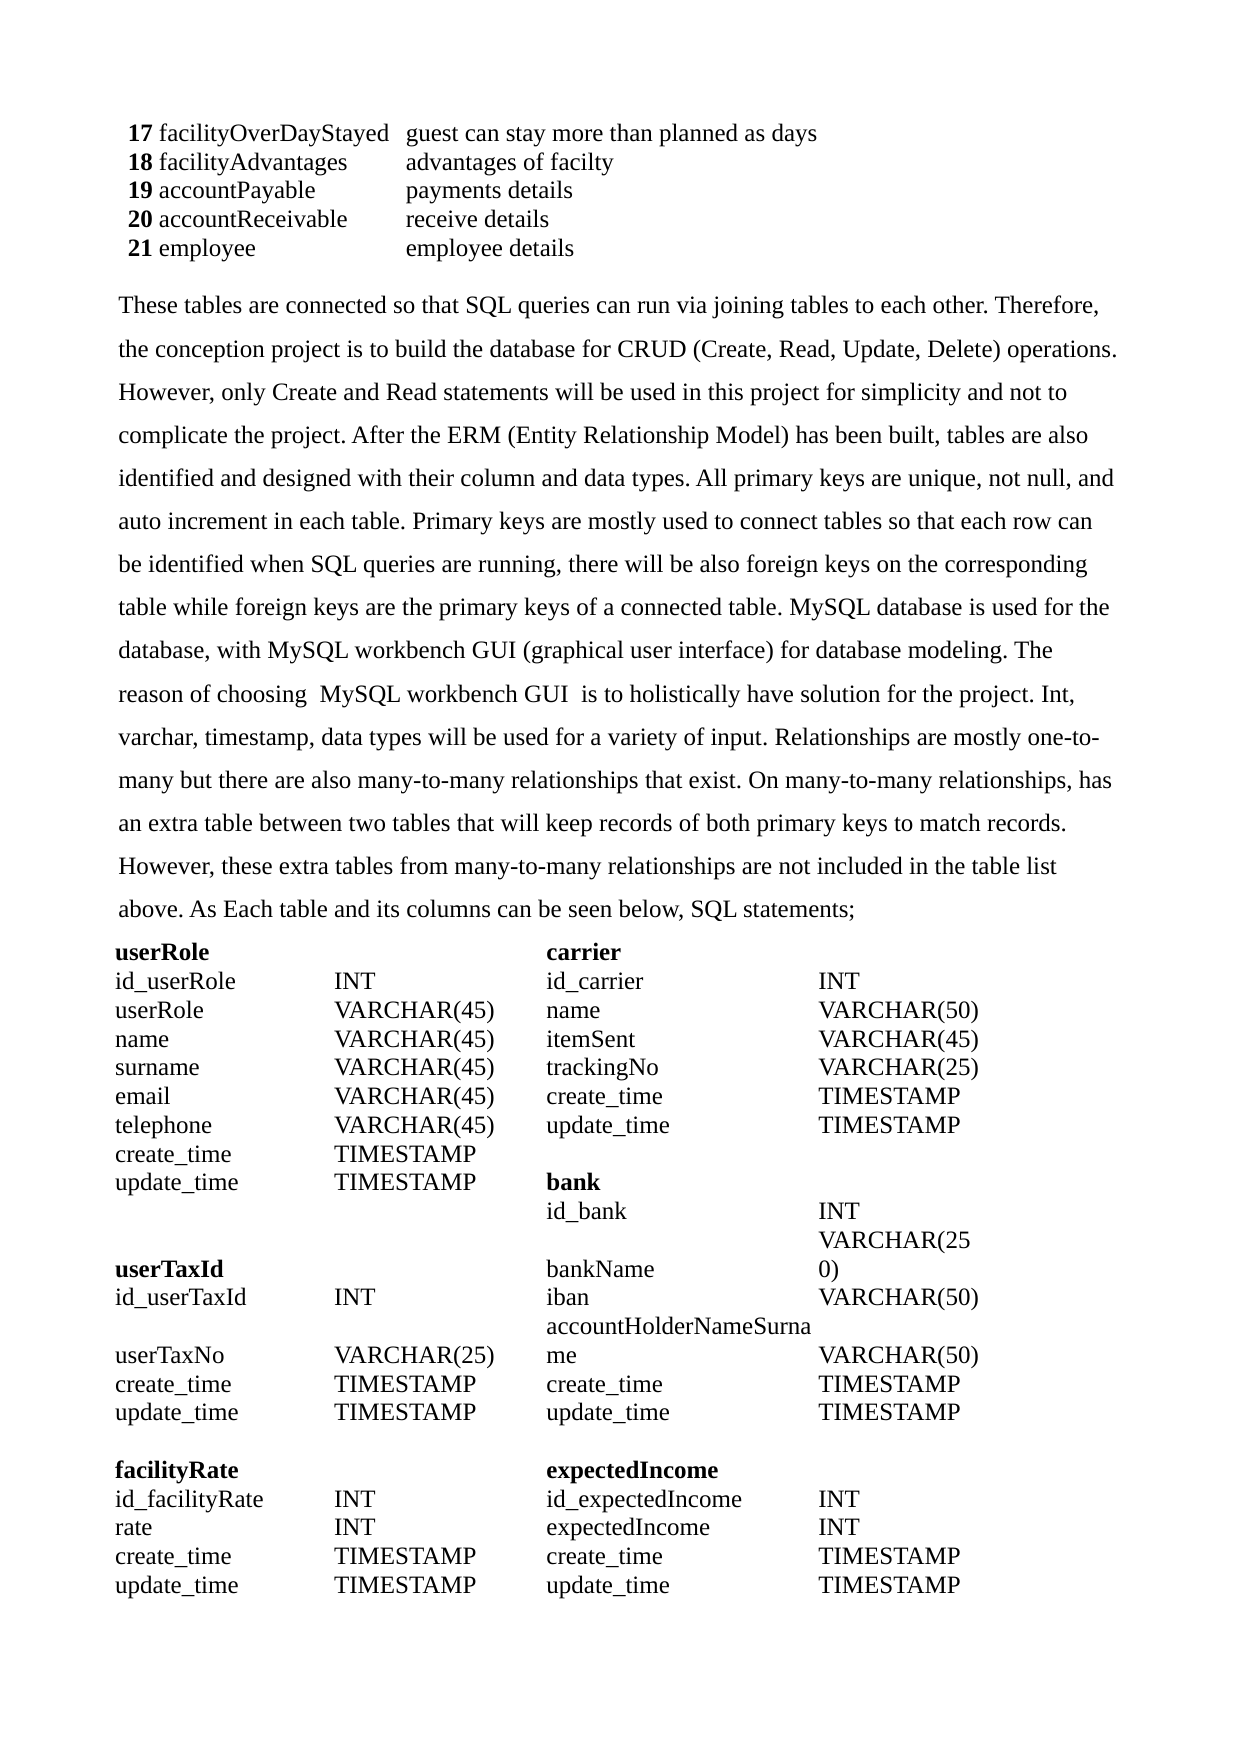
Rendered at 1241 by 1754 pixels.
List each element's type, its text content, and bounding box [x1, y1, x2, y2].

table_cell [331, 1599, 524, 1627]
table_cell receive details [403, 204, 897, 233]
table_cell [815, 1139, 984, 1167]
table_cell email [112, 1081, 331, 1110]
table_cell advantages of facilty [403, 147, 897, 176]
table_cell id_facilityRate [112, 1484, 331, 1512]
table_cell userTaxId [112, 1225, 331, 1282]
table_cell update_time [543, 1110, 815, 1139]
table_cell create_time [543, 1081, 815, 1110]
table_cell VARCHAR(45) [331, 995, 524, 1024]
table_cell 19 [112, 176, 156, 204]
table_cell [543, 1426, 815, 1455]
table_cell update_time [543, 1570, 815, 1599]
table_cell 21 [112, 233, 156, 262]
table_cell [524, 1513, 543, 1541]
table_cell TIMESTAMP [331, 1369, 524, 1397]
table_cell [524, 1139, 543, 1167]
table_cell VARCHAR(45) [331, 1024, 524, 1052]
table_cell TIMESTAMP [331, 1398, 524, 1426]
table_cell INT [815, 1484, 984, 1512]
table_cell trackingNo [543, 1053, 815, 1081]
table_cell [815, 1426, 984, 1455]
table_cell TIMESTAMP [815, 1110, 984, 1139]
table_cell [524, 1225, 543, 1282]
table_header [815, 938, 984, 966]
table_cell VARCHAR(45) [815, 1024, 984, 1052]
table_cell expectedIncome [543, 1513, 815, 1541]
table_cell TIMESTAMP [331, 1570, 524, 1599]
table_cell VARCHAR(25) [331, 1311, 524, 1369]
table_cell [524, 1398, 543, 1426]
table_cell [112, 1196, 331, 1225]
table_cell VARCHAR(50) [815, 1283, 984, 1311]
table_cell [331, 1225, 524, 1282]
table_cell INT [331, 1513, 524, 1541]
table_cell [524, 1283, 543, 1311]
table_cell [524, 1426, 543, 1455]
table_cell accountPayable [156, 176, 402, 204]
table_cell [112, 1599, 331, 1627]
table_cell INT [331, 1283, 524, 1311]
table_cell 18 [112, 147, 156, 176]
table_header userRole [112, 938, 331, 966]
table_cell update_time [112, 1398, 331, 1426]
table_cell VARCHAR(45) [331, 1053, 524, 1081]
table_cell TIMESTAMP [815, 1369, 984, 1397]
table_cell expectedIncome [543, 1455, 815, 1484]
table_cell INT [331, 1484, 524, 1512]
table_cell [524, 1599, 543, 1627]
table_header [331, 938, 524, 966]
table_cell bank [543, 1168, 815, 1196]
table_cell create_time [112, 1369, 331, 1397]
table_cell [524, 1570, 543, 1599]
table_cell guest can stay more than planned as days [403, 118, 897, 147]
table_cell [524, 1455, 543, 1484]
table_cell [524, 1168, 543, 1196]
table_cell [524, 1053, 543, 1081]
table_cell surname [112, 1053, 331, 1081]
table_cell create_time [543, 1541, 815, 1570]
table_cell [543, 1599, 815, 1627]
table_cell payments details [403, 176, 897, 204]
table_cell update_time [112, 1570, 331, 1599]
table_cell telephone [112, 1110, 331, 1139]
table_cell [524, 1484, 543, 1512]
table_cell [524, 1110, 543, 1139]
table_cell [543, 1139, 815, 1167]
table_cell id_userRole [112, 966, 331, 995]
table_cell TIMESTAMP [815, 1081, 984, 1110]
table_cell TIMESTAMP [815, 1570, 984, 1599]
table_cell create_time [543, 1369, 815, 1397]
table_cell create_time [112, 1541, 331, 1570]
table_cell update_time [112, 1168, 331, 1196]
table_cell [815, 1455, 984, 1484]
table_cell accountHolderNameSurname [543, 1311, 815, 1369]
table_cell id_expectedIncome [543, 1484, 815, 1512]
table_cell userRole [112, 995, 331, 1024]
table_cell rate [112, 1513, 331, 1541]
table_cell accountReceivable [156, 204, 402, 233]
table_cell bankName [543, 1225, 815, 1282]
table_cell TIMESTAMP [331, 1168, 524, 1196]
table_header carrier [543, 938, 815, 966]
table_cell id_carrier [543, 966, 815, 995]
table_cell [524, 1541, 543, 1570]
table_cell name [543, 995, 815, 1024]
table_cell [112, 1426, 331, 1455]
table_cell INT [815, 966, 984, 995]
table_cell INT [331, 966, 524, 995]
table_cell update_time [543, 1398, 815, 1426]
table_cell employee details [403, 233, 897, 262]
table_cell [524, 1311, 543, 1369]
table_cell [331, 1455, 524, 1484]
table_cell 17 [112, 118, 156, 147]
table_cell employee [156, 233, 402, 262]
table_cell id_userTaxId [112, 1283, 331, 1311]
text These tables are connected so that SQL queries can run via joining tables to each other. Therefore, the conception project is to build the database for CRUD (Create, Read, Update, Delete) operations. However, only Create and Read statements will be used in this project for simplicity and not to complicate the project. After the ERM (Entity Relationship Model) has been built, tables are also identified and designed with their column and data types. All primary keys are unique, not null, and auto increment in each table. Primary keys are mostly used to connect tables so that each row can be identified when SQL queries are running, there will be also foreign keys on the corresponding table while foreign keys are the primary keys of a connected table. MySQL database is used for the database, with MySQL workbench GUI (graphical user interface) for database modeling. The reason of choosing MySQL workbench GUI is to holistically have solution for the project. Int, varchar, timestamp, data types will be used for a variety of input. Relationships are mostly one-to-many but there are also many-to-many relationships that exist. On many-to-many relationships, has an extra table between two tables that will keep records of both primary keys to match records. However, these extra tables from many-to-many relationships are not included in the table list above. As Each table and its columns can be seen below, SQL statements; [118, 291, 1122, 923]
table_cell [815, 1168, 984, 1196]
table_cell [331, 1196, 524, 1225]
table_cell VARCHAR(45) [331, 1081, 524, 1110]
table_cell [524, 966, 543, 995]
table_cell INT [815, 1513, 984, 1541]
table_cell [331, 1426, 524, 1455]
table_cell userTaxNo [112, 1311, 331, 1369]
table_header [524, 938, 543, 966]
table_cell INT [815, 1196, 984, 1225]
table_cell TIMESTAMP [815, 1541, 984, 1570]
table_cell VARCHAR(25) [815, 1053, 984, 1081]
table_cell 20 [112, 204, 156, 233]
table_cell [524, 1024, 543, 1052]
table_cell iban [543, 1283, 815, 1311]
table_cell facilityOverDayStayed [156, 118, 402, 147]
table_cell itemSent [543, 1024, 815, 1052]
table_cell facilityRate [112, 1455, 331, 1484]
table_cell VARCHAR(50) [815, 995, 984, 1024]
table_cell TIMESTAMP [815, 1398, 984, 1426]
table_cell facilityAdvantages [156, 147, 402, 176]
table_cell VARCHAR(250) [815, 1225, 984, 1282]
table_cell VARCHAR(45) [331, 1110, 524, 1139]
table_cell TIMESTAMP [331, 1139, 524, 1167]
table_cell VARCHAR(50) [815, 1311, 984, 1369]
table_cell [815, 1599, 984, 1627]
table_cell [524, 1369, 543, 1397]
table_cell name [112, 1024, 331, 1052]
table_cell create_time [112, 1139, 331, 1167]
table_cell [524, 995, 543, 1024]
table_cell id_bank [543, 1196, 815, 1225]
table_cell TIMESTAMP [331, 1541, 524, 1570]
table_cell [524, 1196, 543, 1225]
table_cell [524, 1081, 543, 1110]
